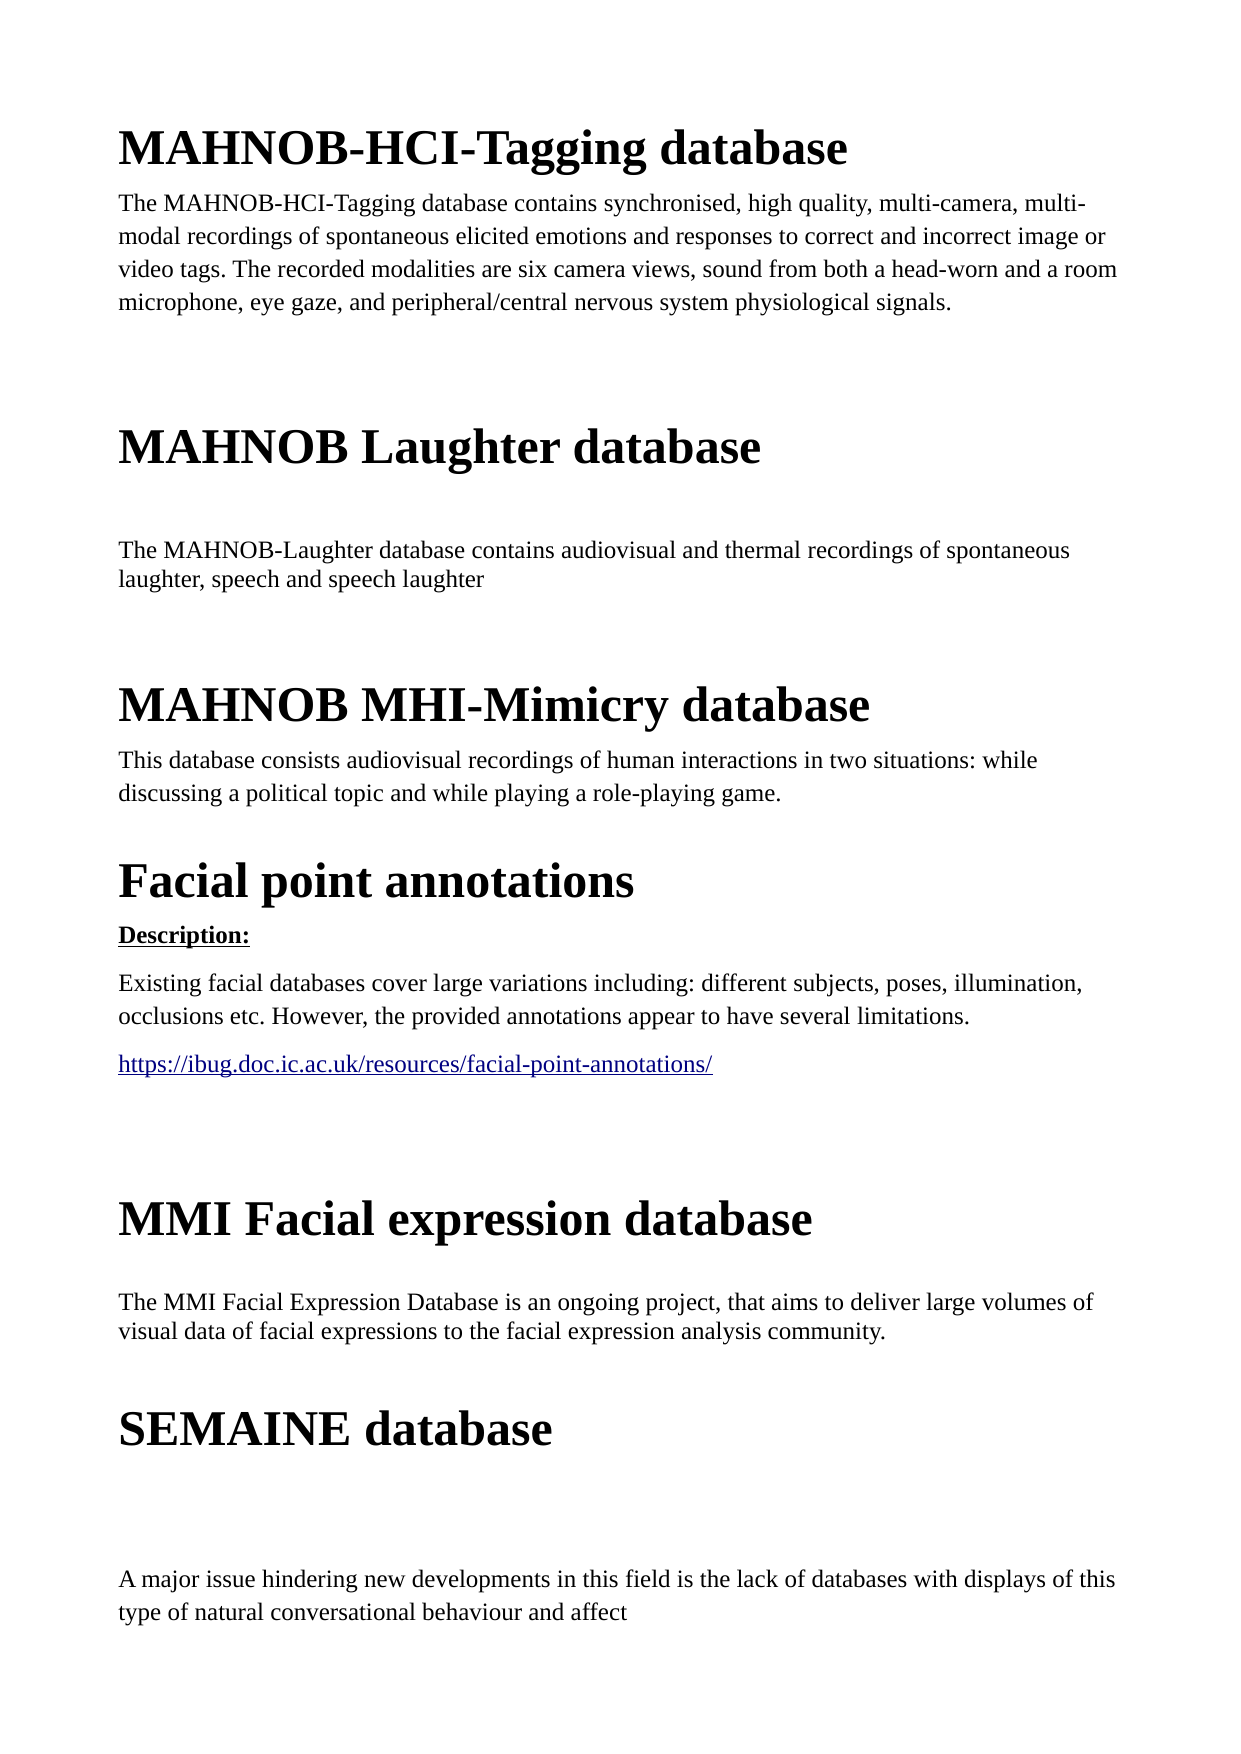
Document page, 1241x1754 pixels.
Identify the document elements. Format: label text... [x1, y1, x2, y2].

text Description: [118, 921, 1122, 949]
text A major issue hindering new developments in this field is the lack of databases with displays of this type of natural conversational behaviour and affect [118, 1564, 1122, 1626]
subtitle MAHNOB Laughter database [118, 417, 1122, 475]
text Existing facial databases cover large variations including: different subjects, poses, illumination, occlusions etc. However, the provided annotations appear to have several limitations. [118, 968, 1122, 1030]
text This database consists audiovisual recordings of human interactions in two situations: while discussing a political topic and while playing a role-playing game. [118, 745, 1122, 807]
text The MMI Facial Expression Database is an ongoing project, that aims to deliver large volumes of visual data of facial expressions to the facial expression analysis community. [118, 1287, 1122, 1345]
text The MAHNOB-Laughter database contains audiovisual and thermal recordings of spontaneous laughter, speech and speech laughter [118, 535, 1122, 592]
text The MAHNOB-HCI-Tagging database contains synchronised, high quality, multi-camera, multi-modal recordings of spontaneous elicited emotions and responses to correct and incorrect image or video tags. The recorded modalities are six camera views, sound from both a head-worn and a room microphone, eye gaze, and peripheral/central nervous system physiological signals. [118, 188, 1122, 316]
subtitle SEMAINE database [118, 1399, 1122, 1456]
subtitle MAHNOB MHI-Mimicry database [118, 675, 1122, 732]
subtitle Facial point annotations [118, 851, 1122, 908]
subtitle MMI Facial expression database [118, 1189, 1122, 1246]
subtitle MAHNOB-HCI-Tagging database [118, 118, 1122, 176]
text https://ibug.doc.ic.ac.uk/resources/facial-point-annotations/ [118, 1049, 1122, 1077]
